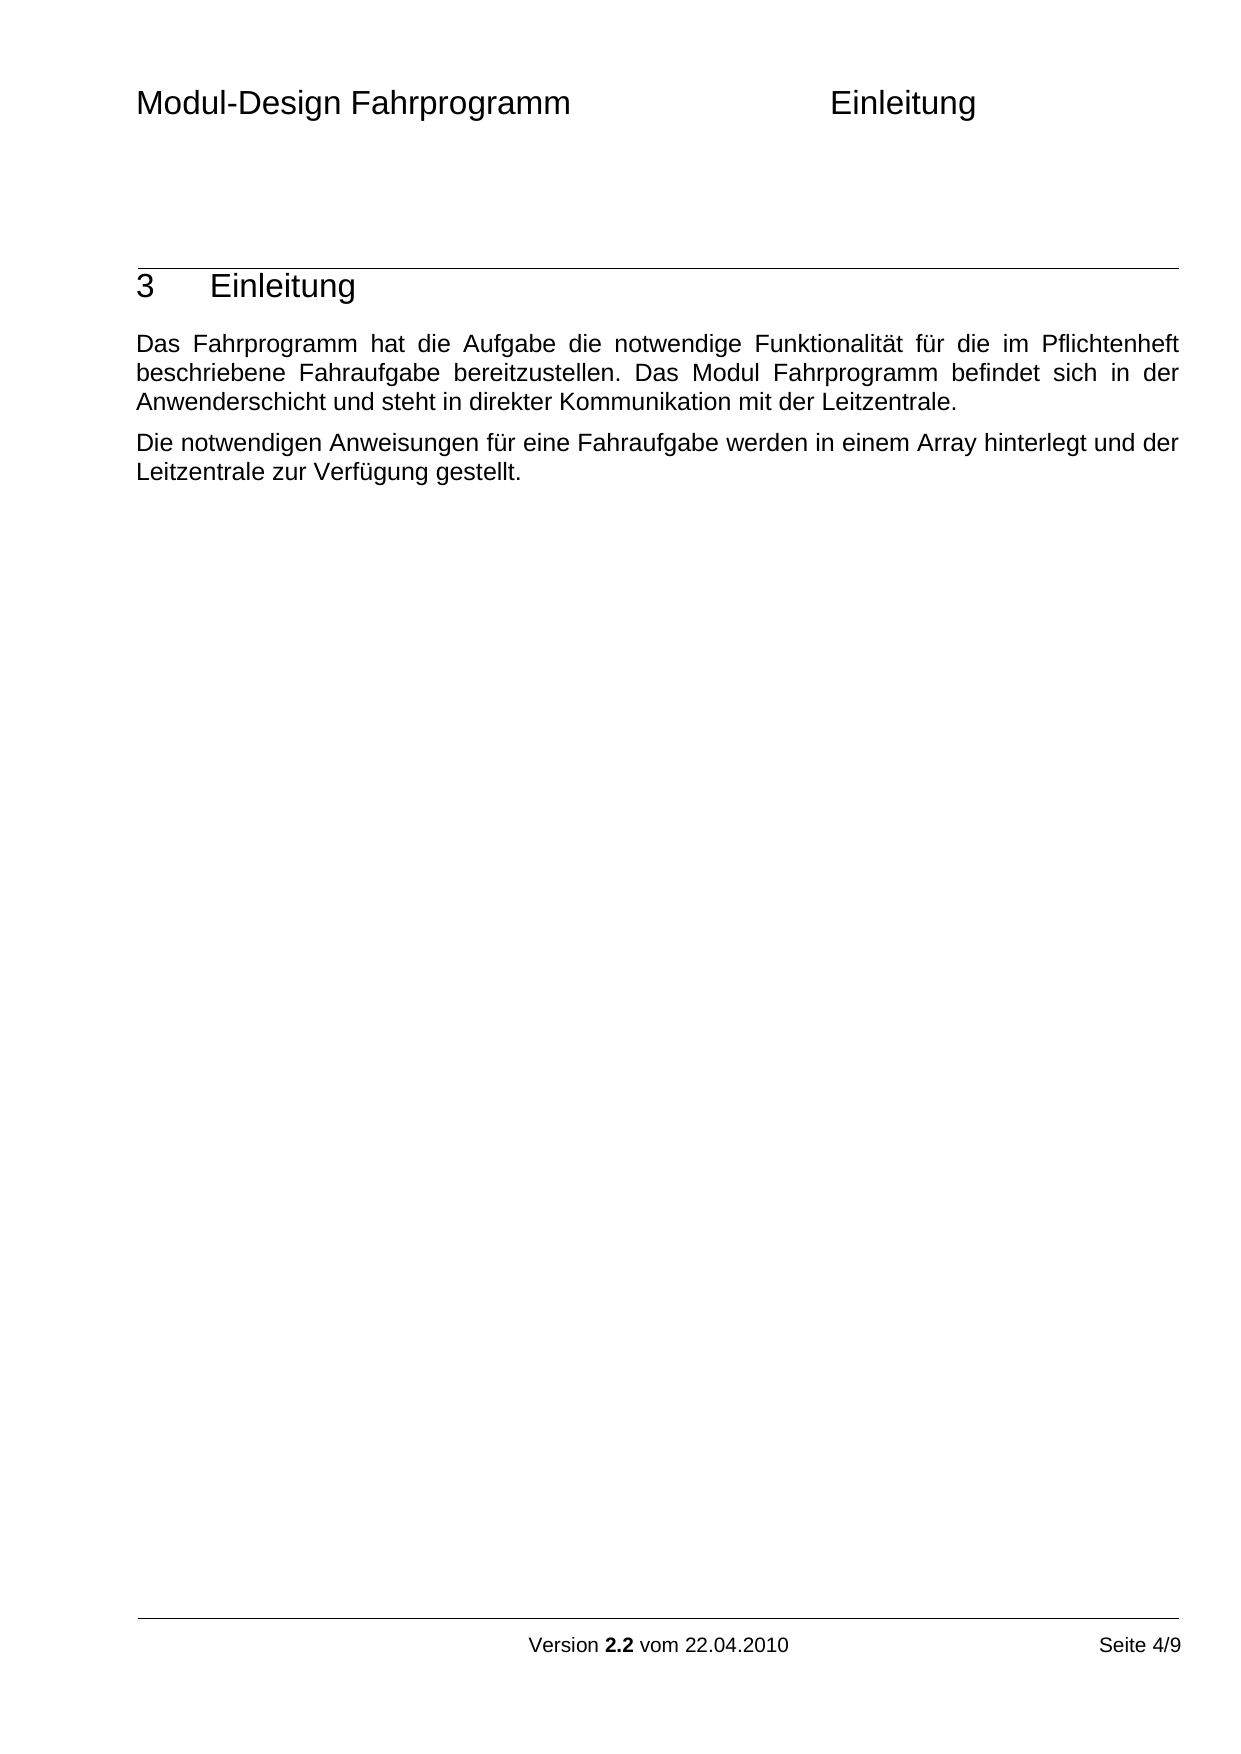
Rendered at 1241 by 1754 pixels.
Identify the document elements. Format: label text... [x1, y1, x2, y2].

subtitle Einleitung [136, 289, 350, 304]
text Die notwendigen Anweisungen für eine Fahraufgabe werden in einem Array hinterlegt und der Leitzentrale zur Verfügung gestellt. [136, 428, 1181, 486]
subtitle Einleitung [349, 289, 1181, 304]
text Das Fahrprogramm hat die Aufgabe die notwendige Funktionalität für die im Pflichtenheft beschriebene Fahraufgabe bereitzustellen. Das Modul Fahrprogramm befindet sich in der Anwenderschicht und steht in direkter Kommunikation mit der Leitzentrale. [136, 329, 1181, 416]
